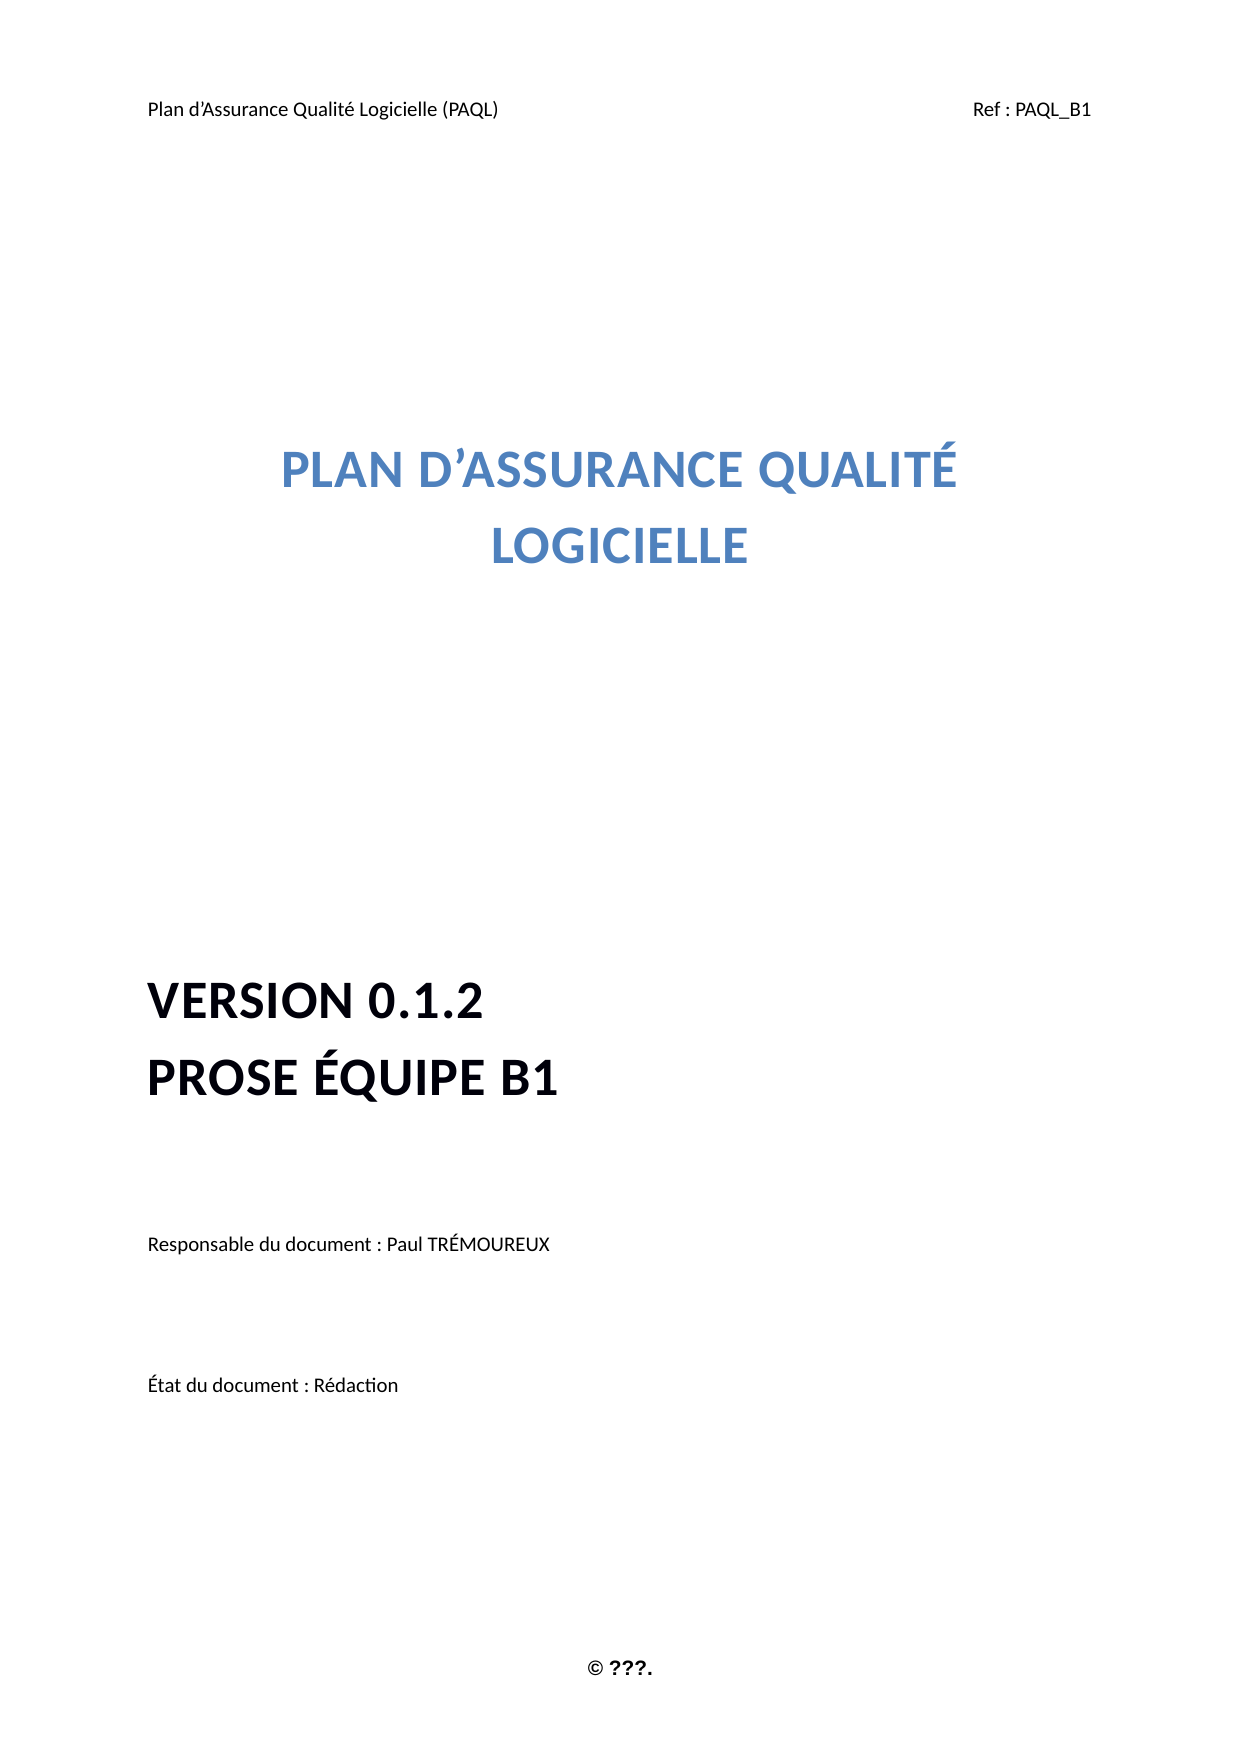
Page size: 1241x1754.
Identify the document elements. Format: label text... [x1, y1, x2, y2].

text Version 0.1.2 PROSE Équipe B1 [148, 966, 1093, 1108]
text Responsable du document : Paul TRÉMOUREUX [148, 1231, 1093, 1256]
text Plan d’assurance Qualité Logicielle [148, 435, 1093, 577]
text État du document : Rédaction [148, 1373, 1093, 1398]
